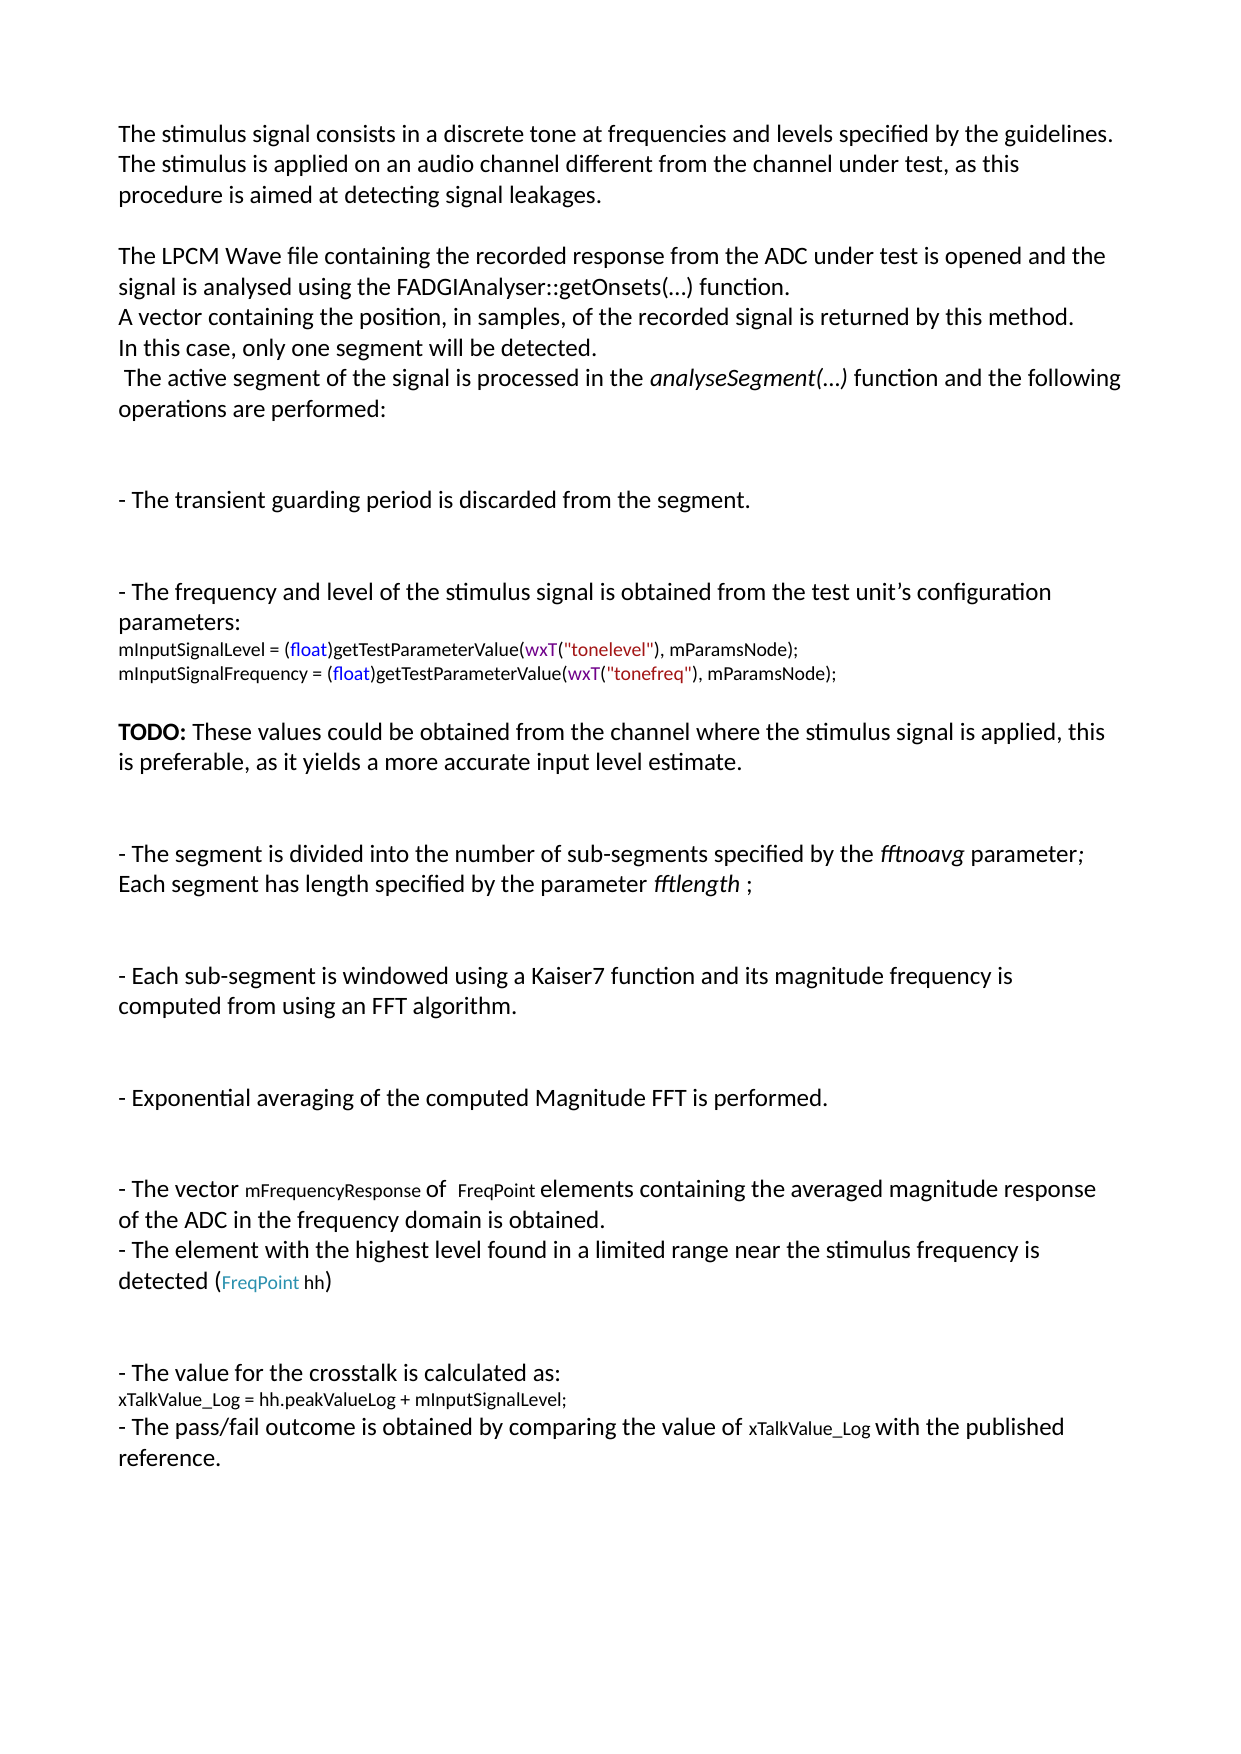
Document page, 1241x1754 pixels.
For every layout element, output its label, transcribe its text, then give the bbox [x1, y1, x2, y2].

text The stimulus is applied on an audio channel different from the channel under test, as this procedure is aimed at detecting signal leakages. [118, 149, 1122, 210]
text A vector containing the position, in samples, of the recorded signal is returned by this method. [118, 301, 1122, 332]
text - The vector mFrequencyResponse of FreqPoint elements containing the averaged magnitude response of the ADC in the frequency domain is obtained. [118, 1174, 1122, 1235]
text The stimulus signal consists in a discrete tone at frequencies and levels specified by the guidelines. [118, 118, 1122, 149]
text - The value for the crosstalk is calculated as: [118, 1357, 1122, 1387]
text - The transient guarding period is discarded from the segment. [118, 484, 1122, 515]
text xTalkValue_Log = hh.peakValueLog + mInputSignalLevel; [118, 1387, 1122, 1411]
text - Exponential averaging of the computed Magnitude FFT is performed. [118, 1082, 1122, 1113]
text - The pass/fail outcome is obtained by comparing the value of xTalkValue_Log with the published reference. [118, 1411, 1122, 1472]
text TODO: These values could be obtained from the channel where the stimulus signal is applied, this is preferable, as it yields a more accurate input level estimate. [118, 716, 1122, 777]
text mInputSignalFrequency = (float)getTestParameterValue(wxT("tonefreq"), mParamsNode); [118, 661, 1122, 685]
text mInputSignalLevel = (float)getTestParameterValue(wxT("tonelevel"), mParamsNode); [118, 637, 1122, 661]
text The active segment of the signal is processed in the analyseSegment(…) function and the following operations are performed: [118, 362, 1122, 423]
text - Each sub-segment is windowed using a Kaiser7 function and its magnitude frequency is computed from using an FFT algorithm. [118, 960, 1122, 1021]
text - The frequency and level of the stimulus signal is obtained from the test unit’s configuration parameters: [118, 576, 1122, 637]
text - The segment is divided into the number of sub-segments specified by the fftnoavg parameter; [118, 838, 1122, 868]
text The LPCM Wave file containing the recorded response from the ADC under test is opened and the signal is analysed using the FADGIAnalyser::getOnsets(…) function. [118, 240, 1122, 301]
text - The element with the highest level found in a limited range near the stimulus frequency is detected (FreqPoint hh) [118, 1235, 1122, 1296]
text In this case, only one segment will be detected. [118, 332, 1122, 362]
text Each segment has length specified by the parameter fftlength ; [118, 868, 1122, 899]
